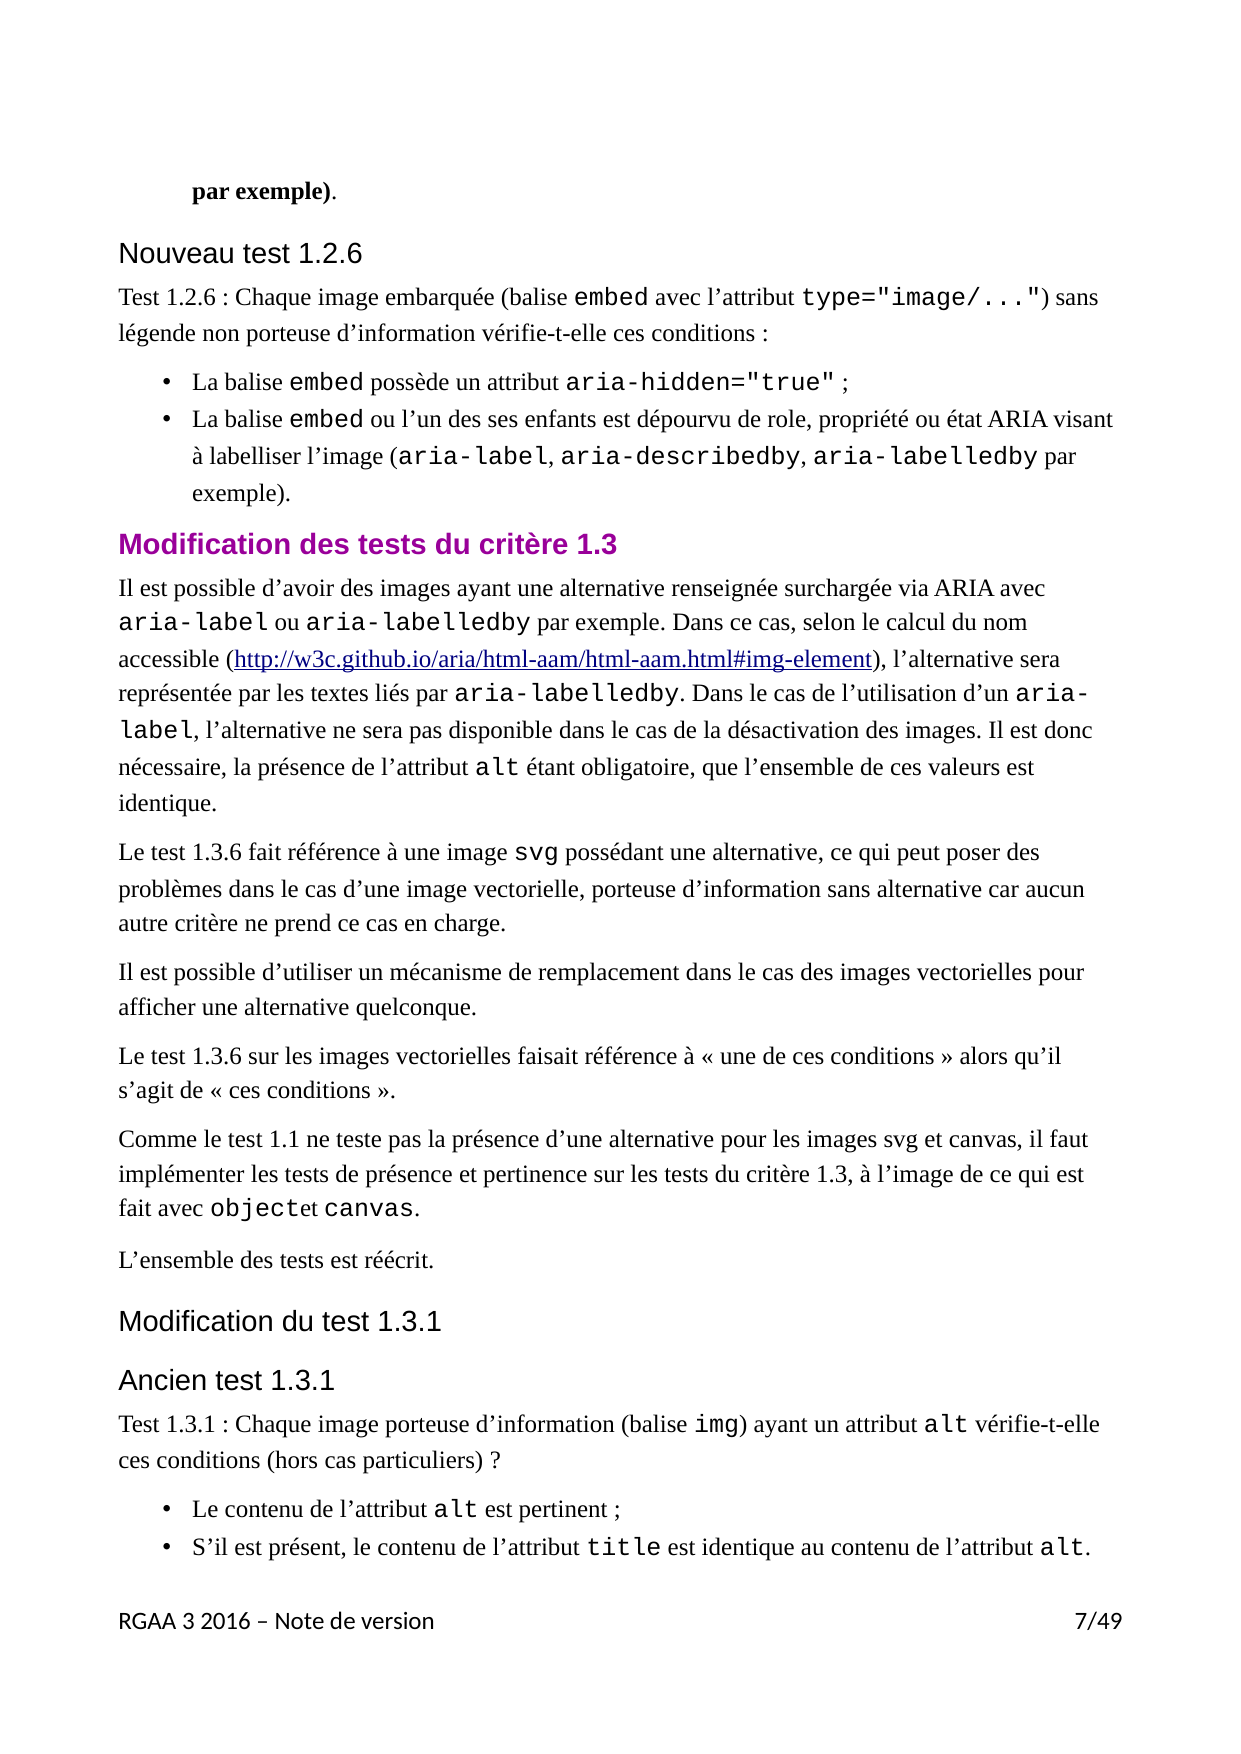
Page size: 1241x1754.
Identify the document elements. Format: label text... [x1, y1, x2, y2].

text Il est possible d’avoir des images ayant une alternative renseignée surchargée via ARIA avec aria-label ou aria-labelledby par exemple. Dans ce cas, selon le calcul du nom accessible (http://w3c.github.io/aria/html-aam/html-aam.html#img-element), l’alternative sera représentée par les textes liés par aria-labelledby. Dans le cas de l’utilisation d’un aria-label, l’alternative ne sera pas disponible dans le cas de la désactivation des images. Il est donc nécessaire, la présence de l’attribut alt étant obligatoire, que l’ensemble de ces valeurs est identique. [118, 573, 1122, 817]
list S’il est présent, le contenu de l’attribut title est identique au contenu de l’attribut alt. [162, 1532, 1122, 1562]
list La balise embed possède un attribut aria-hidden="true" ; [162, 367, 1122, 398]
text Test 1.3.1 : Chaque image porteuse d’information (balise img) ayant un attribut alt vérifie-t-elle ces conditions (hors cas particuliers) ? [118, 1409, 1122, 1474]
list La balise embed ou l’un des ses enfants est dépourvu de role, propriété ou état ARIA visant à labelliser l’image (aria-label, aria-describedby, aria-labelledby par exemple). [162, 404, 1122, 506]
subtitle Nouveau test 1.2.6 [118, 236, 1122, 269]
subtitle Modification des tests du critère 1.3 [118, 527, 1122, 560]
text L’ensemble des tests est réécrit. [118, 1245, 1122, 1274]
subtitle Ancien test 1.3.1 [118, 1363, 1122, 1396]
text Test 1.2.6 : Chaque image embarquée (balise embed avec l’attribut type="image/...") sans légende non porteuse d’information vérifie-t-elle ces conditions : [118, 282, 1122, 347]
subtitle Modification du test 1.3.1 [118, 1304, 1122, 1338]
text Comme le test 1.1 ne teste pas la présence d’une alternative pour les images svg et canvas, il faut implémenter les tests de présence et pertinence sur les tests du critère 1.3, à l’image de ce qui est fait avec objectet canvas. [118, 1124, 1122, 1224]
text Le test 1.3.6 sur les images vectorielles faisait référence à « une de ces conditions » alors qu’il s’agit de « ces conditions ». [118, 1041, 1122, 1104]
text Le test 1.3.6 fait référence à une image svg possédant une alternative, ce qui peut poser des problèmes dans le cas d’une image vectorielle, porteuse d’information sans alternative car aucun autre critère ne prend ce cas en charge. [118, 837, 1122, 937]
list par exemple). [162, 176, 1122, 205]
list Le contenu de l’attribut alt est pertinent ; [162, 1494, 1122, 1525]
text Il est possible d’utiliser un mécanisme de remplacement dans le cas des images vectorielles pour afficher une alternative quelconque. [118, 957, 1122, 1021]
